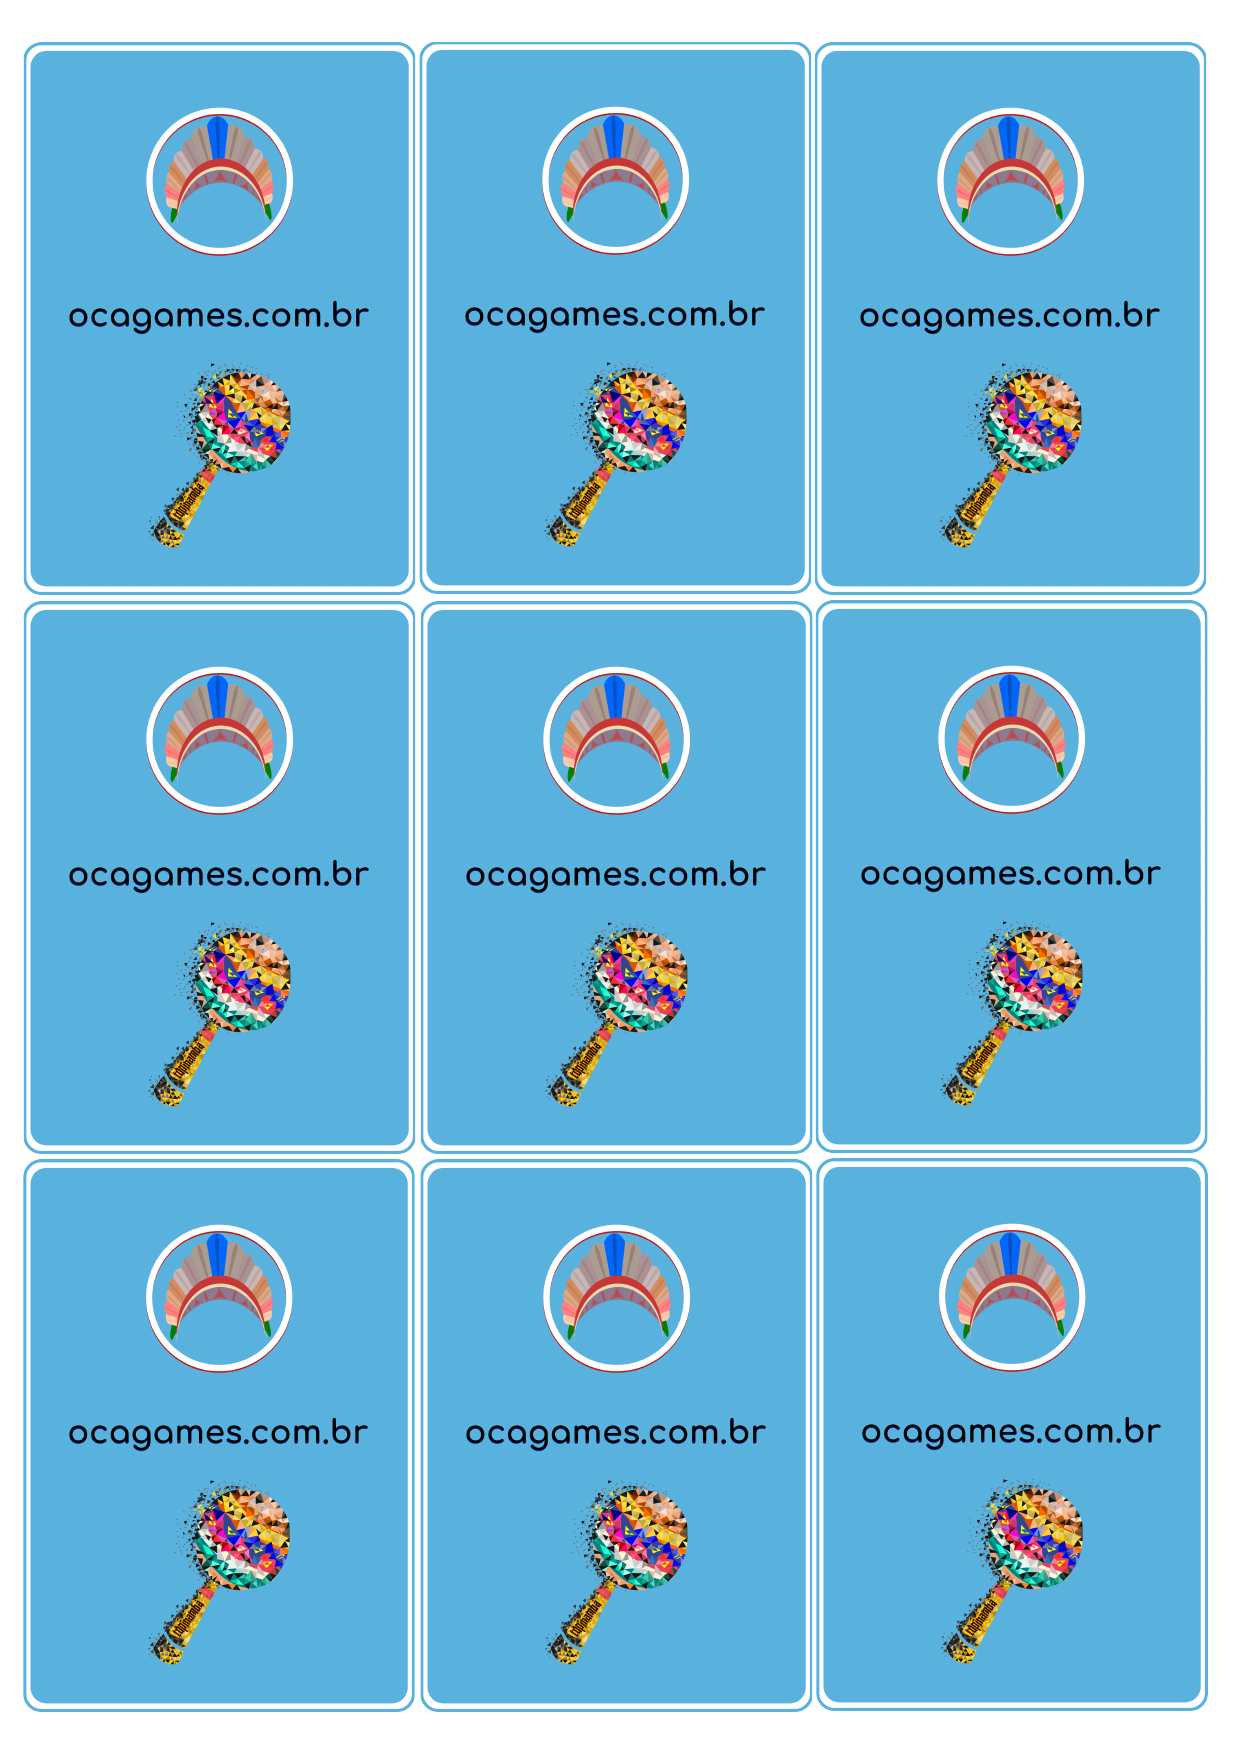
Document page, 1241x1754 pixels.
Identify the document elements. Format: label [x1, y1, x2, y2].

picture [815, 600, 1208, 1153]
picture [816, 1158, 1208, 1711]
picture [814, 42, 1207, 595]
picture [420, 1159, 813, 1712]
picture [23, 1159, 415, 1712]
picture [23, 601, 416, 1154]
picture [419, 42, 812, 594]
picture [23, 42, 416, 595]
picture [420, 601, 813, 1154]
